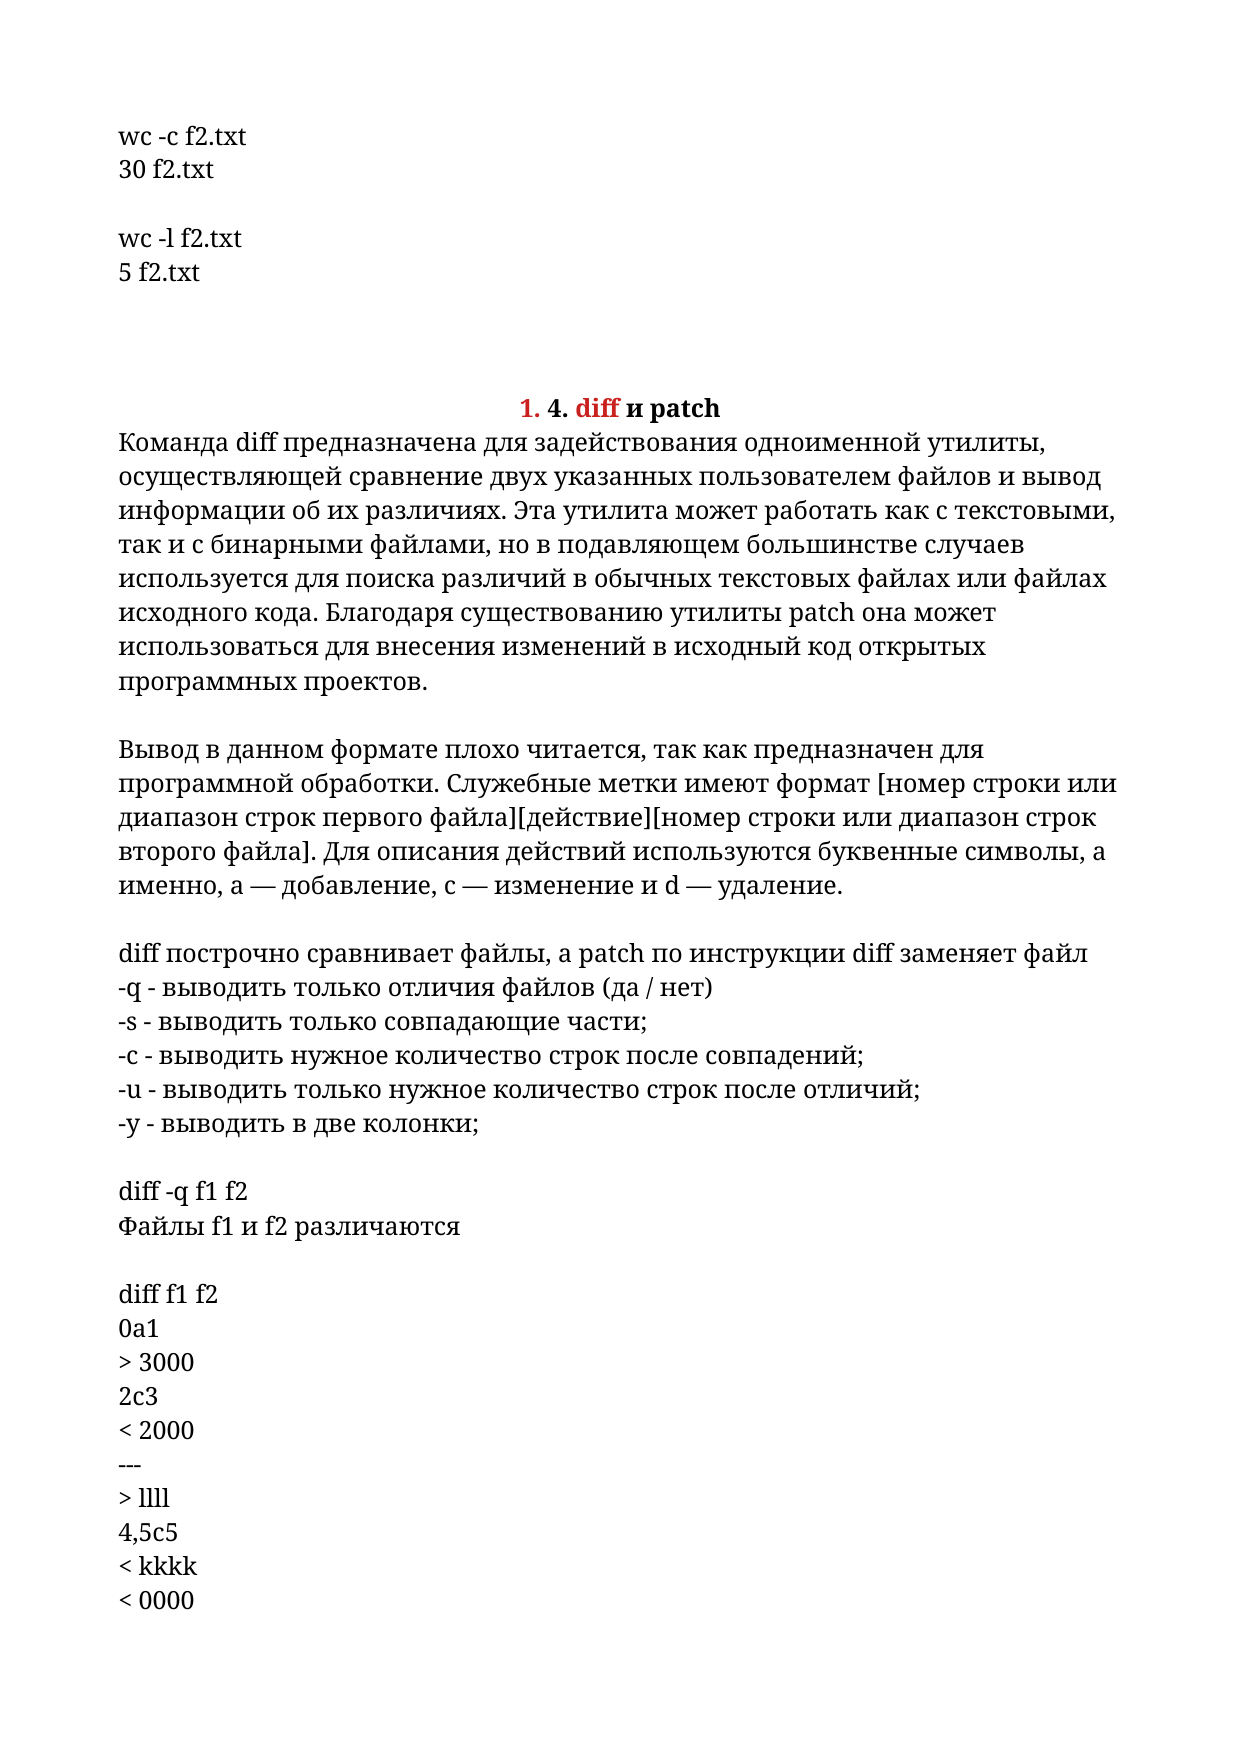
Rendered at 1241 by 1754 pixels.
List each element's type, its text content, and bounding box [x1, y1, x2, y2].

text 0a1 [118, 1310, 1122, 1344]
text > llll [118, 1481, 1122, 1515]
text 1. 4. diff и patch [118, 391, 1122, 425]
text 30 f2.txt [118, 152, 1122, 186]
text diff f1 f2 [118, 1276, 1122, 1310]
text 2c3 [118, 1378, 1122, 1412]
text wc -c f2.txt [118, 118, 1122, 152]
text Команда diff предназначена для задействования одноименной утилиты, осуществляющей сравнение двух указанных пользователем файлов и вывод информации об их различиях. Эта утилита может работать как с текстовыми, так и с бинарными файлами, но в подавляющем большинстве случаев используется для поиска различий в обычных текстовых файлах или файлах исходного кода. Благодаря существованию утилиты patch она может использоваться для внесения изменений в исходный код открытых программных проектов. [118, 425, 1122, 697]
text -с - выводить нужное количество строк после совпадений; [118, 1038, 1122, 1072]
text Файлы f1 и f2 различаются [118, 1208, 1122, 1242]
text --- [118, 1447, 1122, 1481]
text -y - выводить в две колонки; [118, 1106, 1122, 1140]
text wc -l f2.txt [118, 220, 1122, 254]
text < 0000 [118, 1583, 1122, 1617]
text -u - выводить только нужное количество строк после отличий; [118, 1072, 1122, 1106]
text diff -q f1 f2 [118, 1174, 1122, 1208]
text 4,5c5 [118, 1515, 1122, 1549]
text < 2000 [118, 1412, 1122, 1447]
text 5 f2.txt [118, 254, 1122, 288]
text diff построчно сравнивает файлы, а patch по инструкции diff заменяет файл [118, 936, 1122, 970]
text Вывод в данном формате плохо читается, так как предназначен для программной обработки. Служебные метки имеют формат [номер строки или диапазон строк первого файла][действие][номер строки или диапазон строк второго файла]. Для описания действий используются буквенные символы, а именно, a — добавление, c — изменение и d — удаление. [118, 731, 1122, 902]
text < kkkk [118, 1549, 1122, 1583]
text > 3000 [118, 1344, 1122, 1378]
text -s - выводить только совпадающие части; [118, 1004, 1122, 1038]
text -q - выводить только отличия файлов (да / нет) [118, 970, 1122, 1004]
